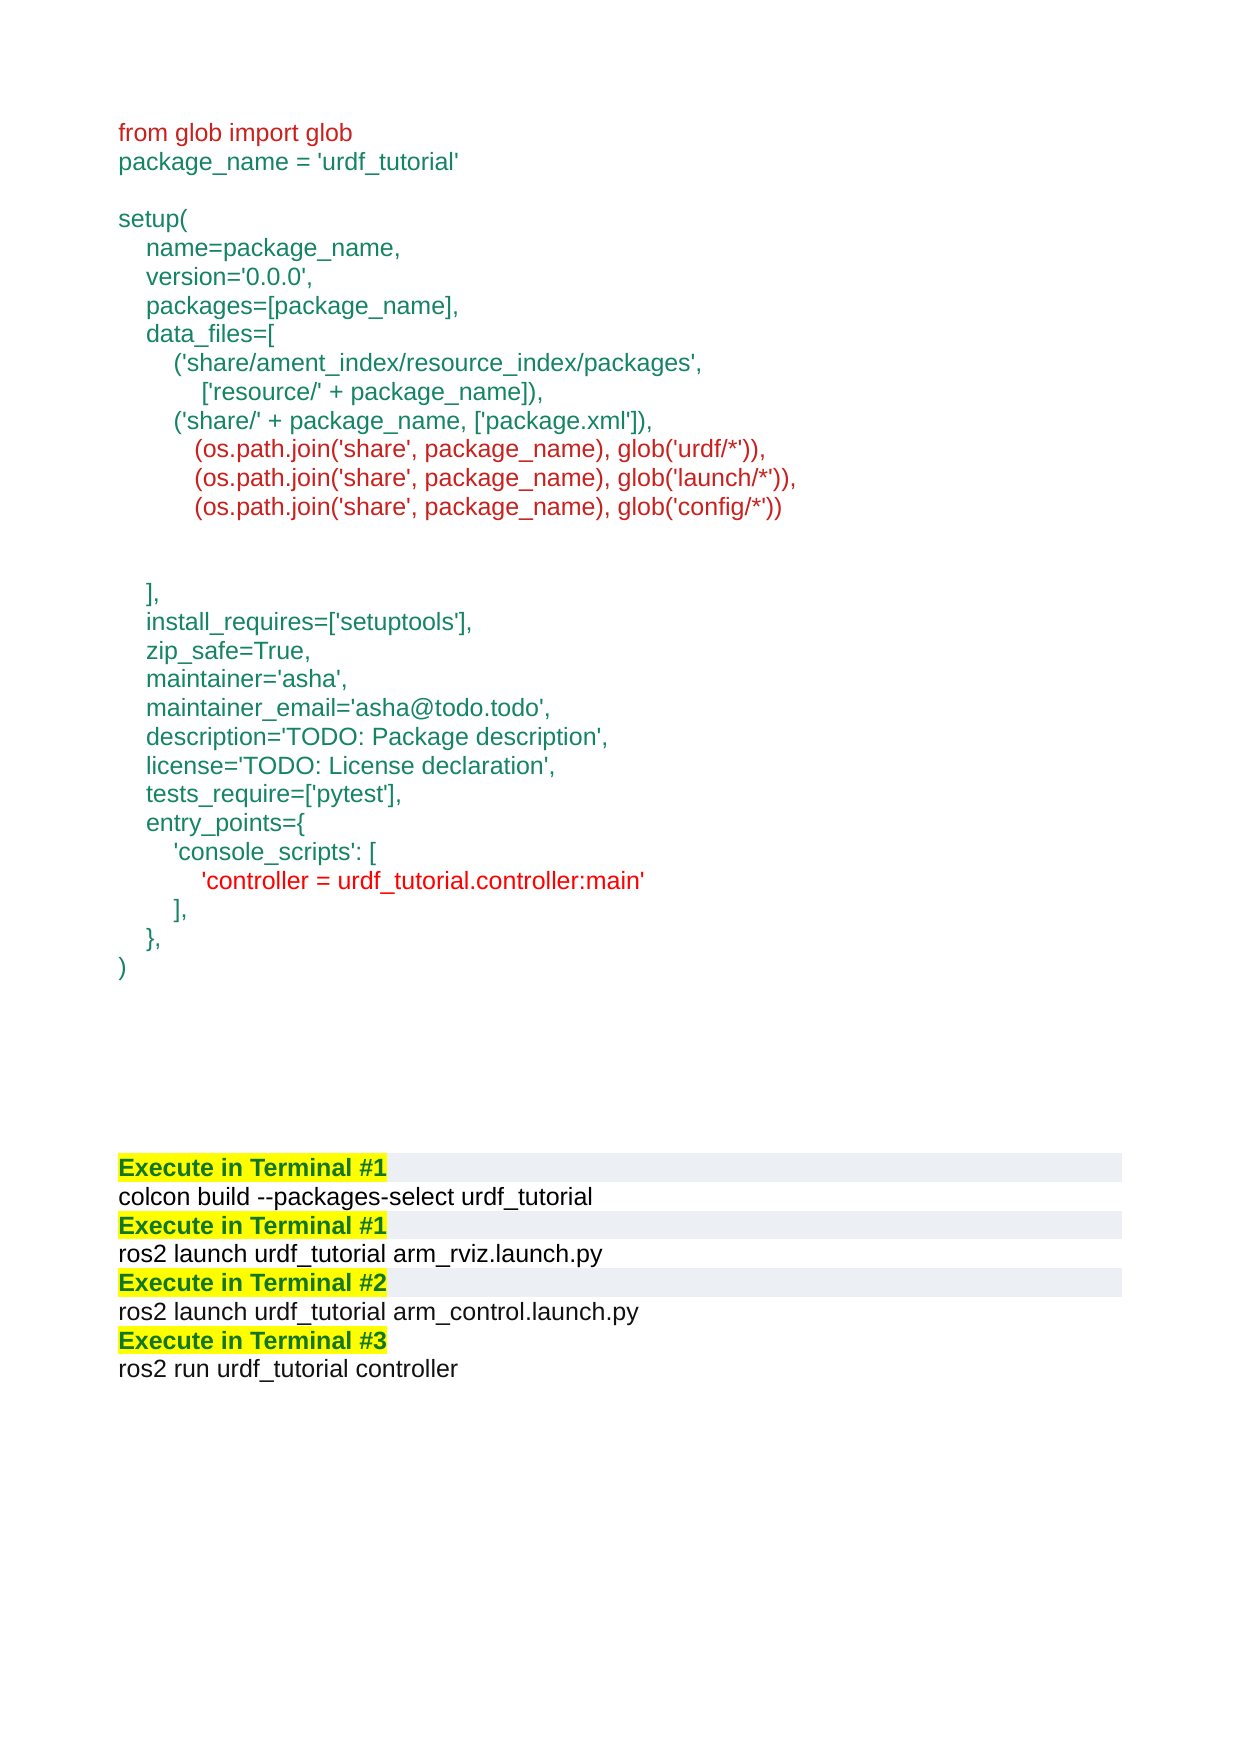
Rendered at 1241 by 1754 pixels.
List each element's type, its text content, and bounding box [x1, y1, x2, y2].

text (os.path.join('share', package_name), glob('config/*')) [118, 492, 1122, 521]
text ros2 launch urdf_tutorial arm_rviz.launch.py [118, 1239, 1122, 1268]
text zip_safe=True, [118, 636, 1122, 664]
text ], [118, 578, 1122, 607]
text maintainer_email='asha@todo.todo', [118, 693, 1122, 722]
text ros2 launch urdf_tutorial arm_control.launch.py [118, 1297, 1122, 1326]
text package_name = 'urdf_tutorial' [118, 147, 1122, 176]
text ('share/' + package_name, ['package.xml']), [118, 406, 1122, 434]
text ['resource/' + package_name]), [118, 377, 1122, 406]
text ], [118, 894, 1122, 923]
text ) [118, 952, 1122, 981]
text setup( [118, 204, 1122, 233]
text ('share/ament_index/resource_index/packages', [118, 348, 1122, 377]
text 'console_scripts': [ [118, 837, 1122, 866]
text from glob import glob [118, 118, 1122, 147]
text description='TODO: Package description', [118, 722, 1122, 751]
text colcon build --packages-select urdf_tutorial [118, 1182, 1122, 1211]
text maintainer='asha', [118, 664, 1122, 693]
text Execute in Terminal #3 [118, 1326, 1122, 1354]
text 'controller = urdf_tutorial.controller:main' [118, 866, 1122, 894]
text packages=[package_name], [118, 291, 1122, 319]
text (os.path.join('share', package_name), glob('urdf/*')), [118, 434, 1122, 463]
text entry_points={ [118, 808, 1122, 837]
text license='TODO: License declaration', [118, 751, 1122, 779]
text Execute in Terminal #2 [118, 1268, 1122, 1297]
text Execute in Terminal #1 [118, 1153, 1122, 1182]
text ros2 run urdf_tutorial controller [118, 1354, 1122, 1383]
text name=package_name, [118, 233, 1122, 262]
text install_requires=['setuptools'], [118, 607, 1122, 636]
text Execute in Terminal #1 [118, 1211, 1122, 1239]
text tests_require=['pytest'], [118, 779, 1122, 808]
text version='0.0.0', [118, 262, 1122, 291]
text data_files=[ [118, 319, 1122, 348]
text }, [118, 923, 1122, 952]
text (os.path.join('share', package_name), glob('launch/*')), [118, 463, 1122, 492]
